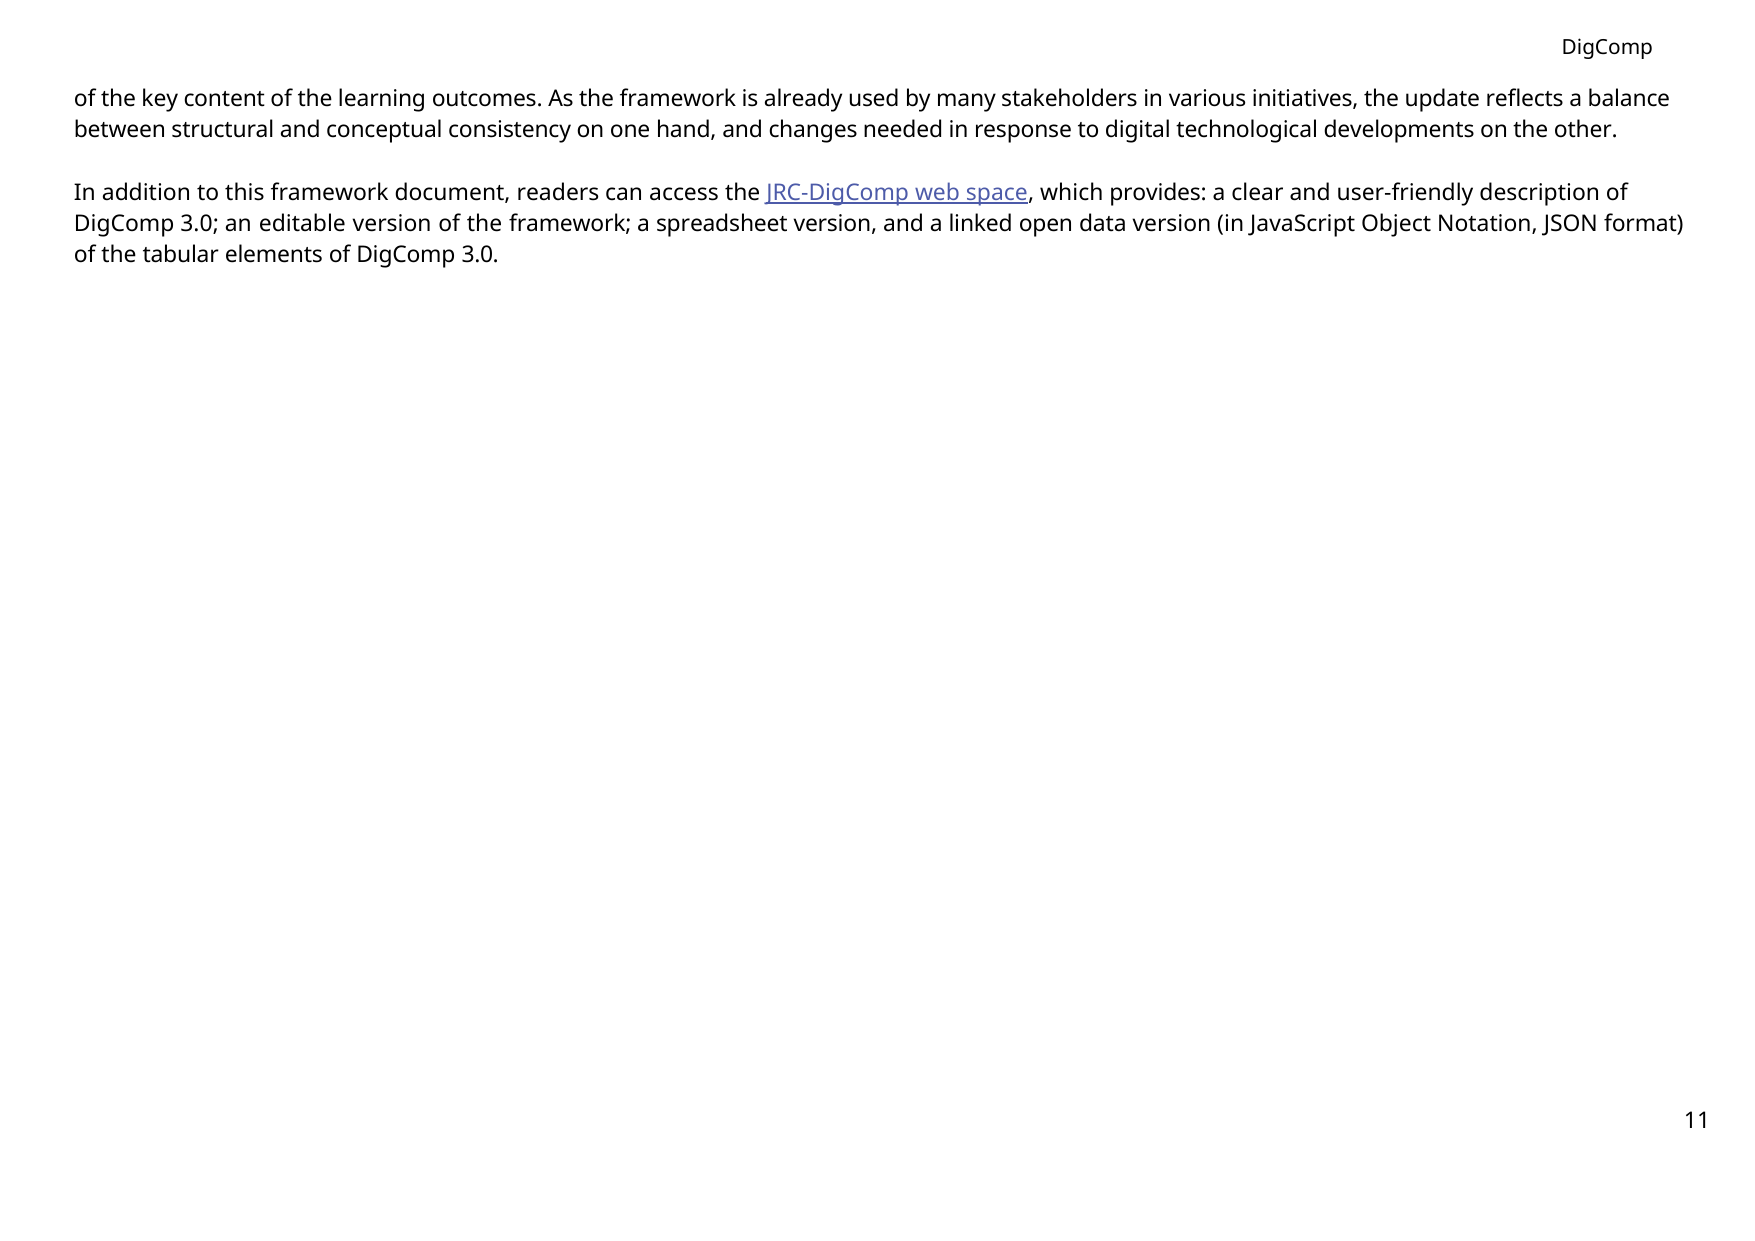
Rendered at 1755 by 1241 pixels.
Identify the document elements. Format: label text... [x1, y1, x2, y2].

text In addition to this framework document, readers can access the JRC-DigComp web space, which provides: a clear and user-friendly description of DigComp 3.0; an editable version of the framework; a spreadsheet version, and a linked open data version (in JavaScript Object Notation, JSON format) of the tabular elements of DigComp 3.0. [74, 175, 1710, 269]
text of the key content of the learning outcomes. As the framework is already used by many stakeholders in various initiatives, the update reflects a balance between structural and conceptual consistency on one hand, and changes needed in response to digital technological developments on the other. [74, 82, 1710, 144]
